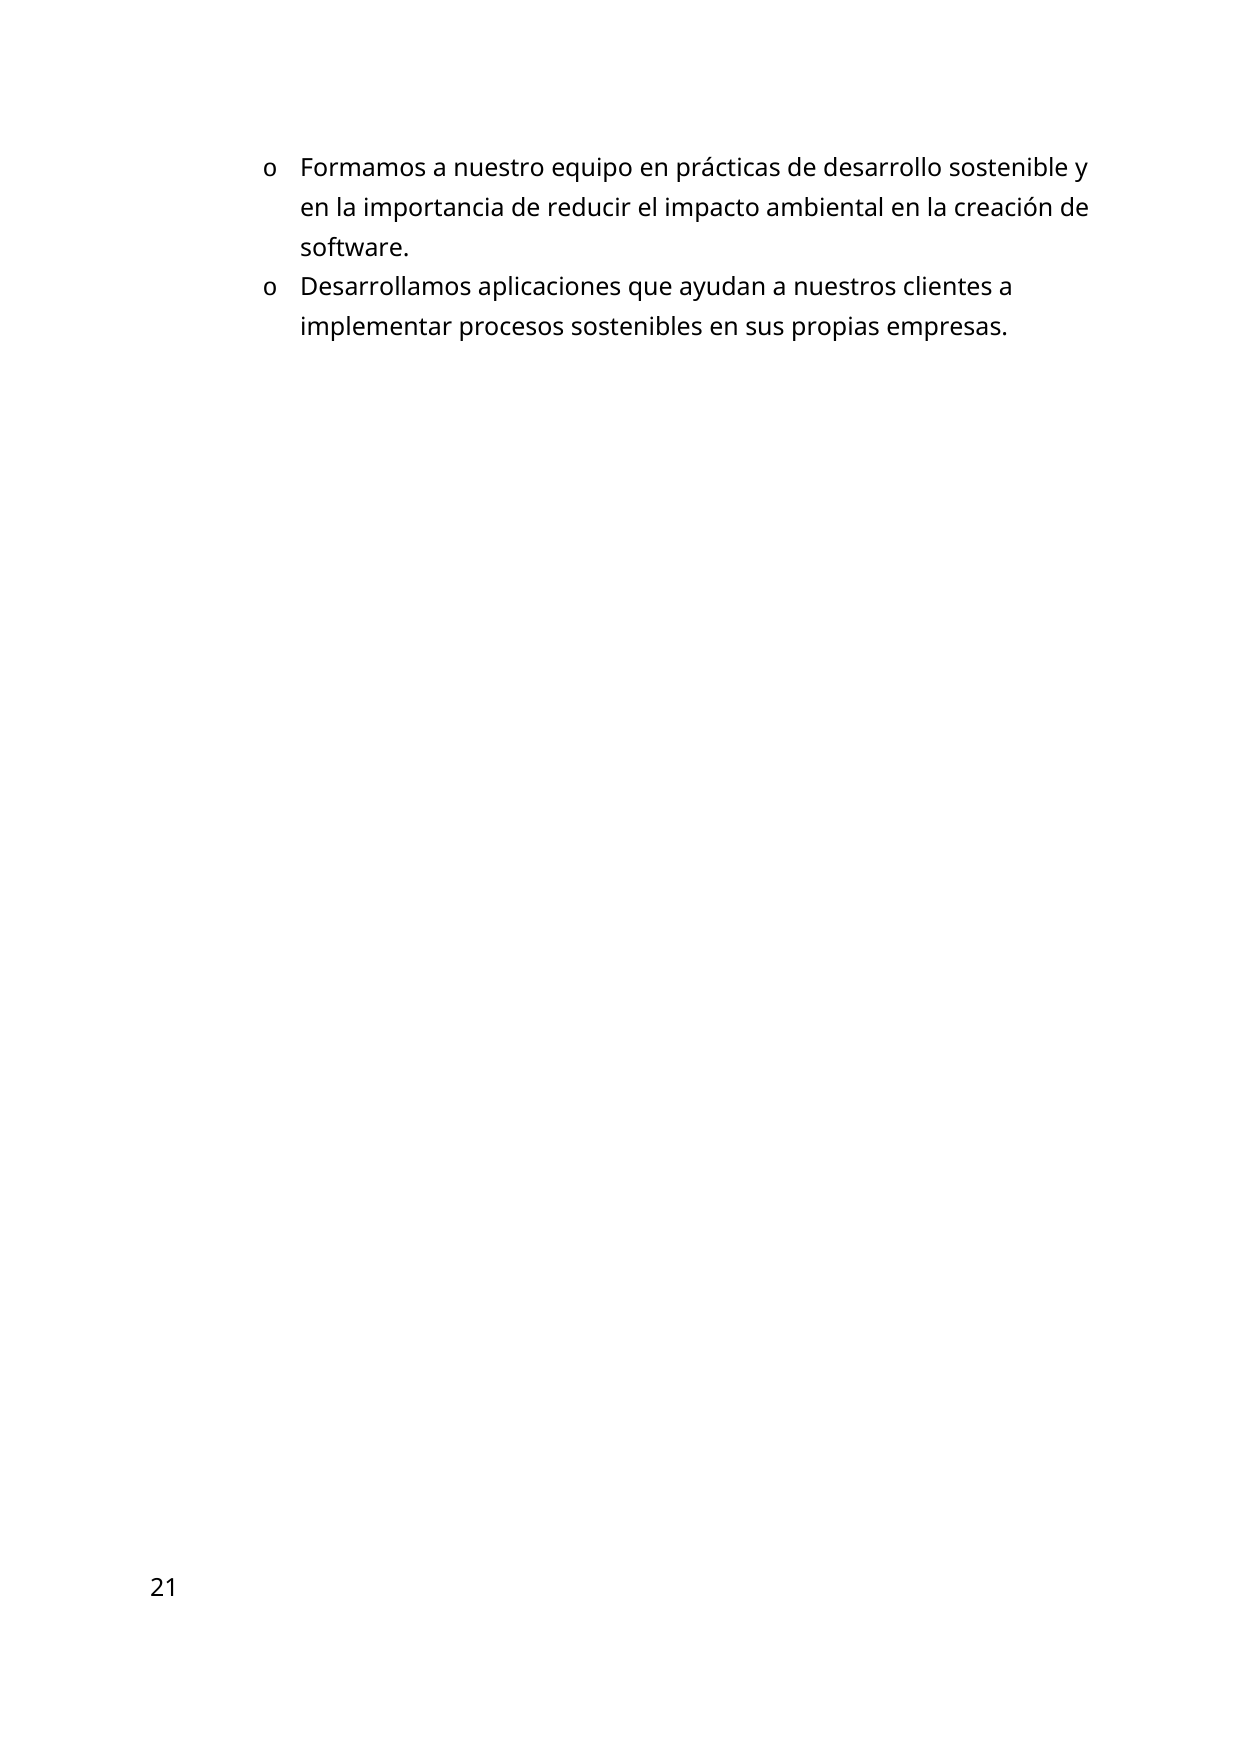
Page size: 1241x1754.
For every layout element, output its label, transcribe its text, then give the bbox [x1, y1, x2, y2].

list Desarrollamos aplicaciones que ayudan a nuestros clientes a implementar procesos sostenibles en sus propias empresas. [262, 269, 1090, 342]
list Formamos a nuestro equipo en prácticas de desarrollo sostenible y en la importancia de reducir el impacto ambiental en la creación de software. [262, 150, 1090, 263]
